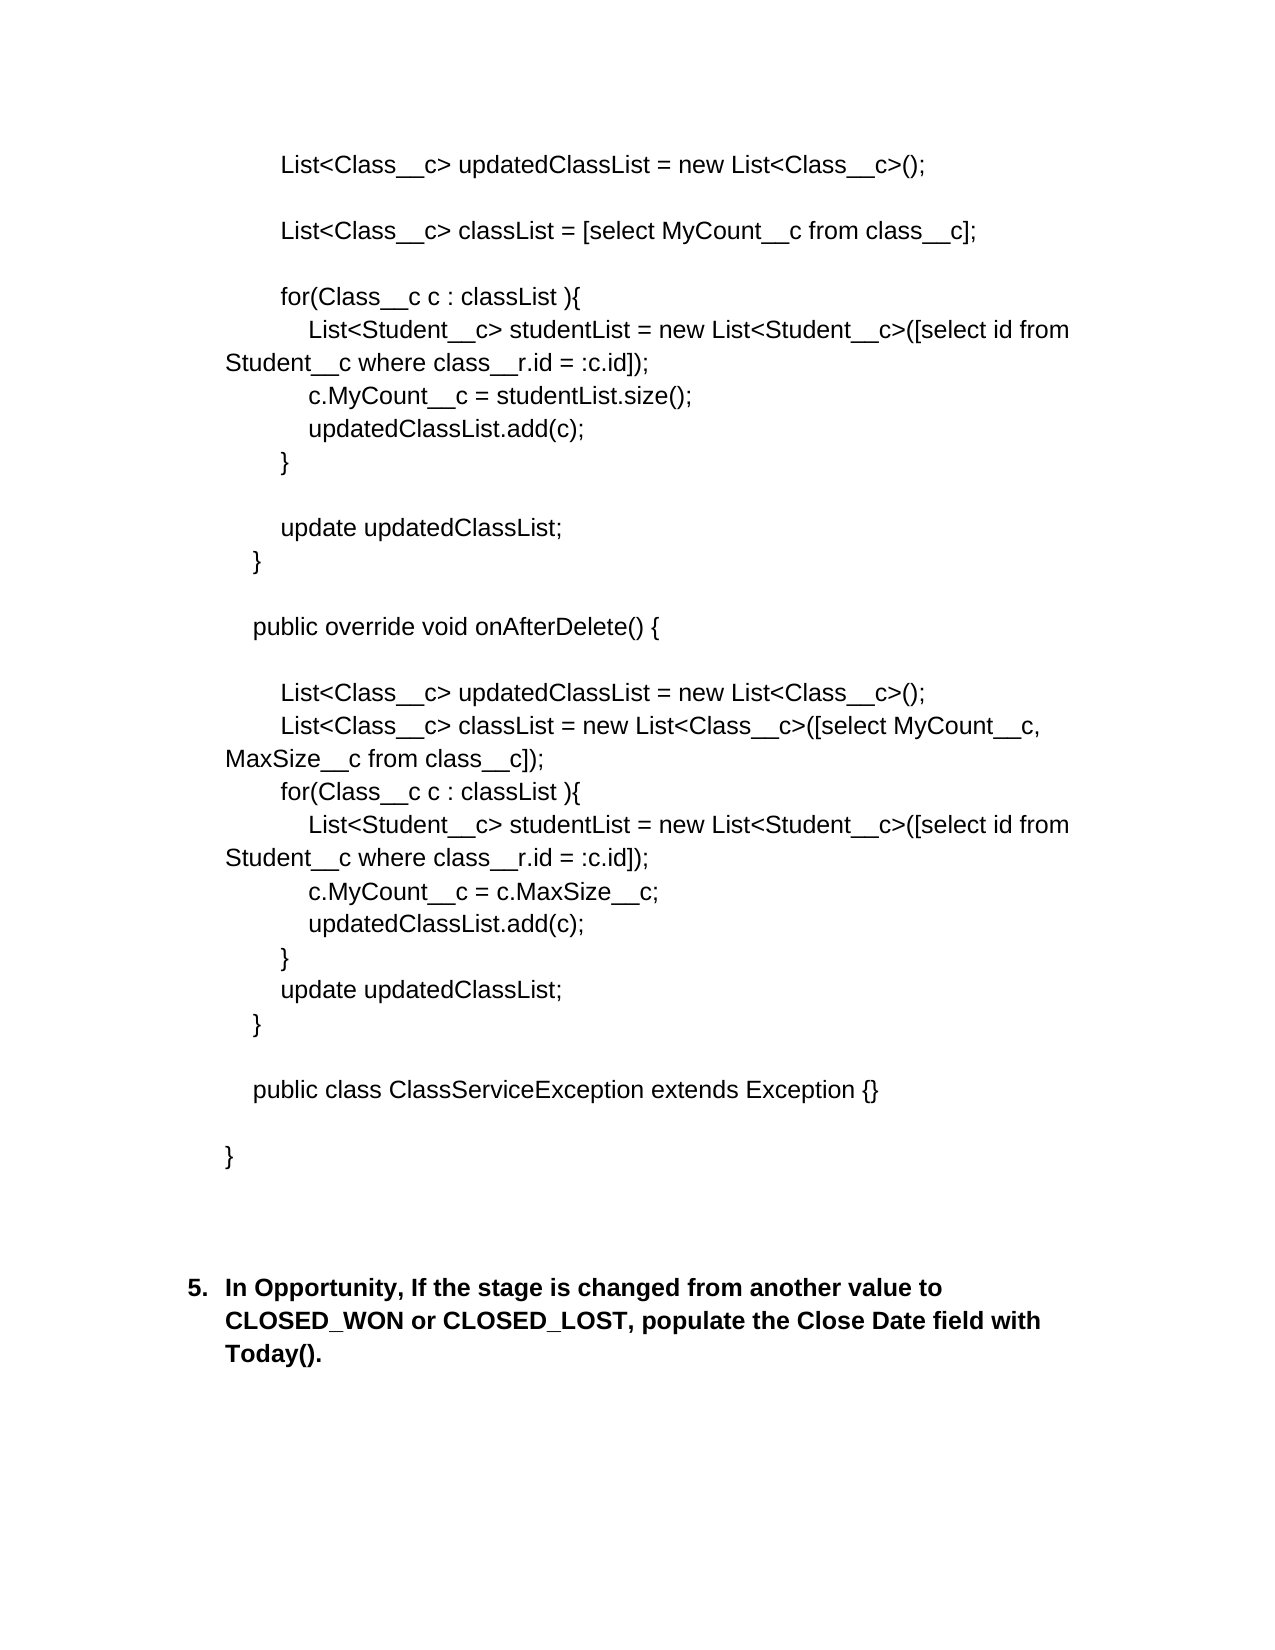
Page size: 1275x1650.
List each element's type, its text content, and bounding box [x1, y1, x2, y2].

text List<Class__c> classList = [select MyCount__c from class__c]; [225, 216, 1125, 245]
text } [225, 1008, 1125, 1037]
text update updatedClassList; [225, 976, 1125, 1004]
text List<Class__c> updatedClassList = new List<Class__c>(); [225, 150, 1125, 179]
text updatedClassList.add(c); [225, 414, 1125, 443]
text List<Student__c> studentList = new List<Student__c>([select id from Student__c where class__r.id = :c.id]); [225, 810, 1125, 872]
list In Opportunity, If the stage is changed from another value to CLOSED_WON or CLOSED_LOST, populate the Close Date field with Today(). [187, 1273, 1125, 1367]
text for(Class__c c : classList ){ [225, 282, 1125, 311]
text List<Student__c> studentList = new List<Student__c>([select id from Student__c where class__r.id = :c.id]); [225, 315, 1125, 377]
text } [225, 546, 1125, 575]
text } [225, 942, 1125, 971]
text } [225, 1141, 1125, 1169]
text } [225, 447, 1125, 476]
text c.MyCount__c = c.MaxSize__c; [225, 876, 1125, 905]
text List<Class__c> updatedClassList = new List<Class__c>(); [225, 678, 1125, 707]
text public override void onAfterDelete() { [225, 612, 1125, 641]
text c.MyCount__c = studentList.size(); [225, 381, 1125, 410]
text public class ClassServiceException extends Exception {} [225, 1074, 1125, 1103]
text updatedClassList.add(c); [225, 909, 1125, 938]
text update updatedClassList; [225, 513, 1125, 542]
text List<Class__c> classList = new List<Class__c>([select MyCount__c, MaxSize__c from class__c]); [225, 711, 1125, 773]
text for(Class__c c : classList ){ [225, 777, 1125, 806]
